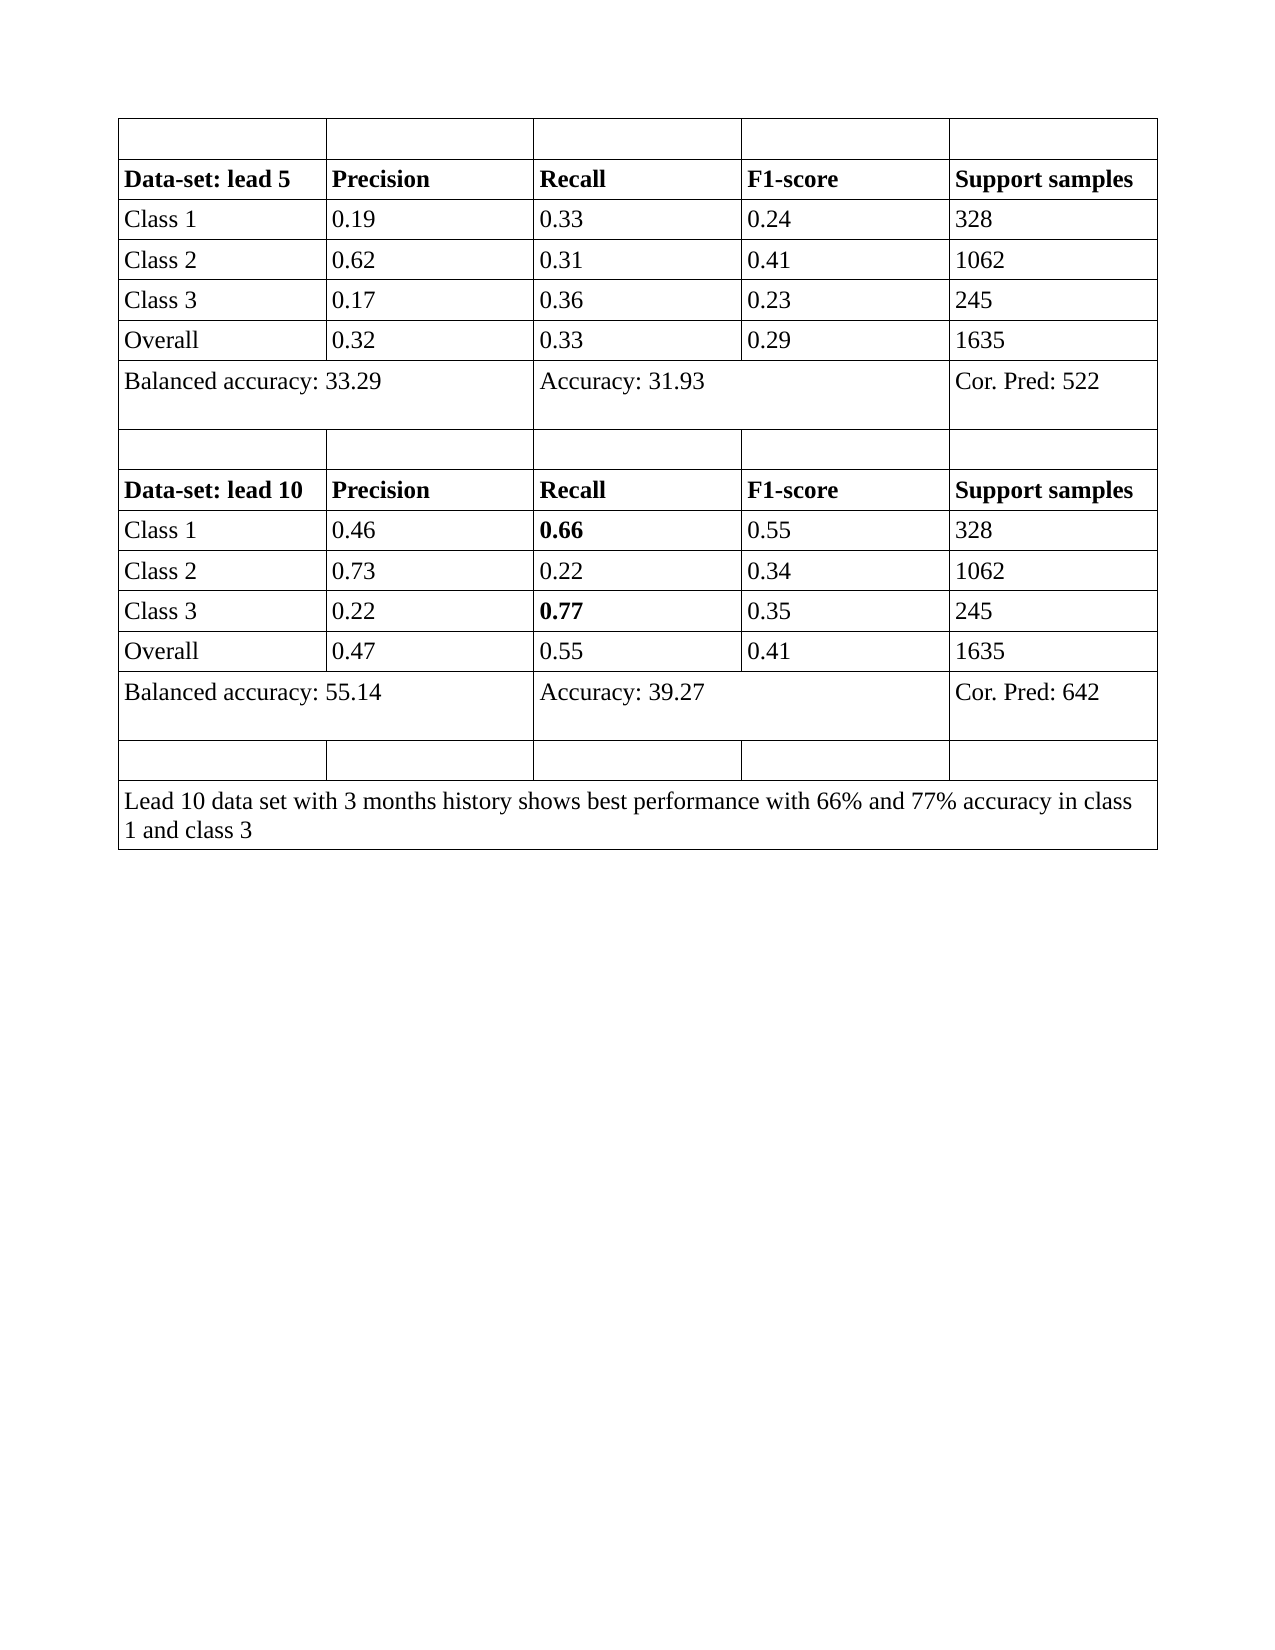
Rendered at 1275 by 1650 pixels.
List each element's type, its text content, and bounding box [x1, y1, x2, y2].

table_cell 0.17 [327, 280, 533, 320]
table_cell Class 1 [119, 511, 326, 550]
table_cell Recall [534, 470, 741, 510]
table_cell 0.47 [327, 632, 533, 671]
table_cell Overall [119, 321, 326, 360]
table_cell 0.22 [327, 591, 533, 631]
table_cell 0.22 [534, 551, 741, 590]
table_cell 0.35 [742, 591, 949, 631]
table_cell F1-score [742, 470, 949, 510]
table_cell 0.41 [742, 240, 949, 279]
table_cell 0.55 [534, 632, 741, 671]
table_cell Support samples [950, 470, 1157, 510]
table_cell Accuracy: 31.93 [534, 361, 949, 429]
table_cell Data-set: lead 10 [119, 470, 326, 510]
table_cell Overall [119, 632, 326, 671]
table_cell Recall [534, 160, 741, 199]
table_cell 245 [950, 280, 1157, 320]
table_cell 328 [950, 511, 1157, 550]
table_cell [950, 741, 1157, 780]
table_cell 0.77 [534, 591, 741, 631]
table_cell [534, 119, 741, 158]
table_cell [950, 430, 1157, 469]
table_cell Class 1 [119, 200, 326, 239]
table_cell Lead 10 data set with 3 months history shows best performance with 66% and 77% accuracy in class 1 and class 3 [119, 781, 1157, 849]
table_cell 0.31 [534, 240, 741, 279]
table_cell 0.55 [742, 511, 949, 550]
table_cell Class 3 [119, 280, 326, 320]
table_cell 0.66 [534, 511, 741, 550]
table_cell 328 [950, 200, 1157, 239]
table_cell Data-set: lead 5 [119, 160, 326, 199]
table_cell 0.73 [327, 551, 533, 590]
table_cell Accuracy: 39.27 [534, 672, 949, 740]
table_cell 0.41 [742, 632, 949, 671]
table_cell 245 [950, 591, 1157, 631]
table_cell Support samples [950, 160, 1157, 199]
table_cell [950, 119, 1157, 158]
table_cell 1062 [950, 240, 1157, 279]
table_cell [327, 741, 533, 780]
table_cell [742, 741, 949, 780]
table_cell 0.33 [534, 321, 741, 360]
table_cell Class 2 [119, 551, 326, 590]
table_cell 0.36 [534, 280, 741, 320]
table_cell 0.34 [742, 551, 949, 590]
table_cell [119, 430, 326, 469]
table_cell Cor. Pred: 642 [950, 672, 1157, 740]
table_cell [119, 119, 326, 158]
table_cell 0.24 [742, 200, 949, 239]
table_cell Cor. Pred: 522 [950, 361, 1157, 429]
table_cell 1635 [950, 321, 1157, 360]
table_cell 0.33 [534, 200, 741, 239]
table_cell [742, 119, 949, 158]
table_cell [327, 119, 533, 158]
table_cell Balanced accuracy: 55.14 [119, 672, 533, 740]
table_cell [742, 430, 949, 469]
table_cell Balanced accuracy: 33.29 [119, 361, 533, 429]
table_cell Class 2 [119, 240, 326, 279]
table_cell 1635 [950, 632, 1157, 671]
table_cell Class 3 [119, 591, 326, 631]
table_cell [327, 430, 533, 469]
table_cell [534, 741, 741, 780]
table_cell Precision [327, 160, 533, 199]
table_cell F1-score [742, 160, 949, 199]
table_cell 0.62 [327, 240, 533, 279]
table_cell 0.46 [327, 511, 533, 550]
table_cell [119, 741, 326, 780]
table_cell 0.23 [742, 280, 949, 320]
table_cell 0.32 [327, 321, 533, 360]
table_cell 0.19 [327, 200, 533, 239]
table_cell [534, 430, 741, 469]
table_cell 1062 [950, 551, 1157, 590]
table_cell Precision [327, 470, 533, 510]
table_cell 0.29 [742, 321, 949, 360]
